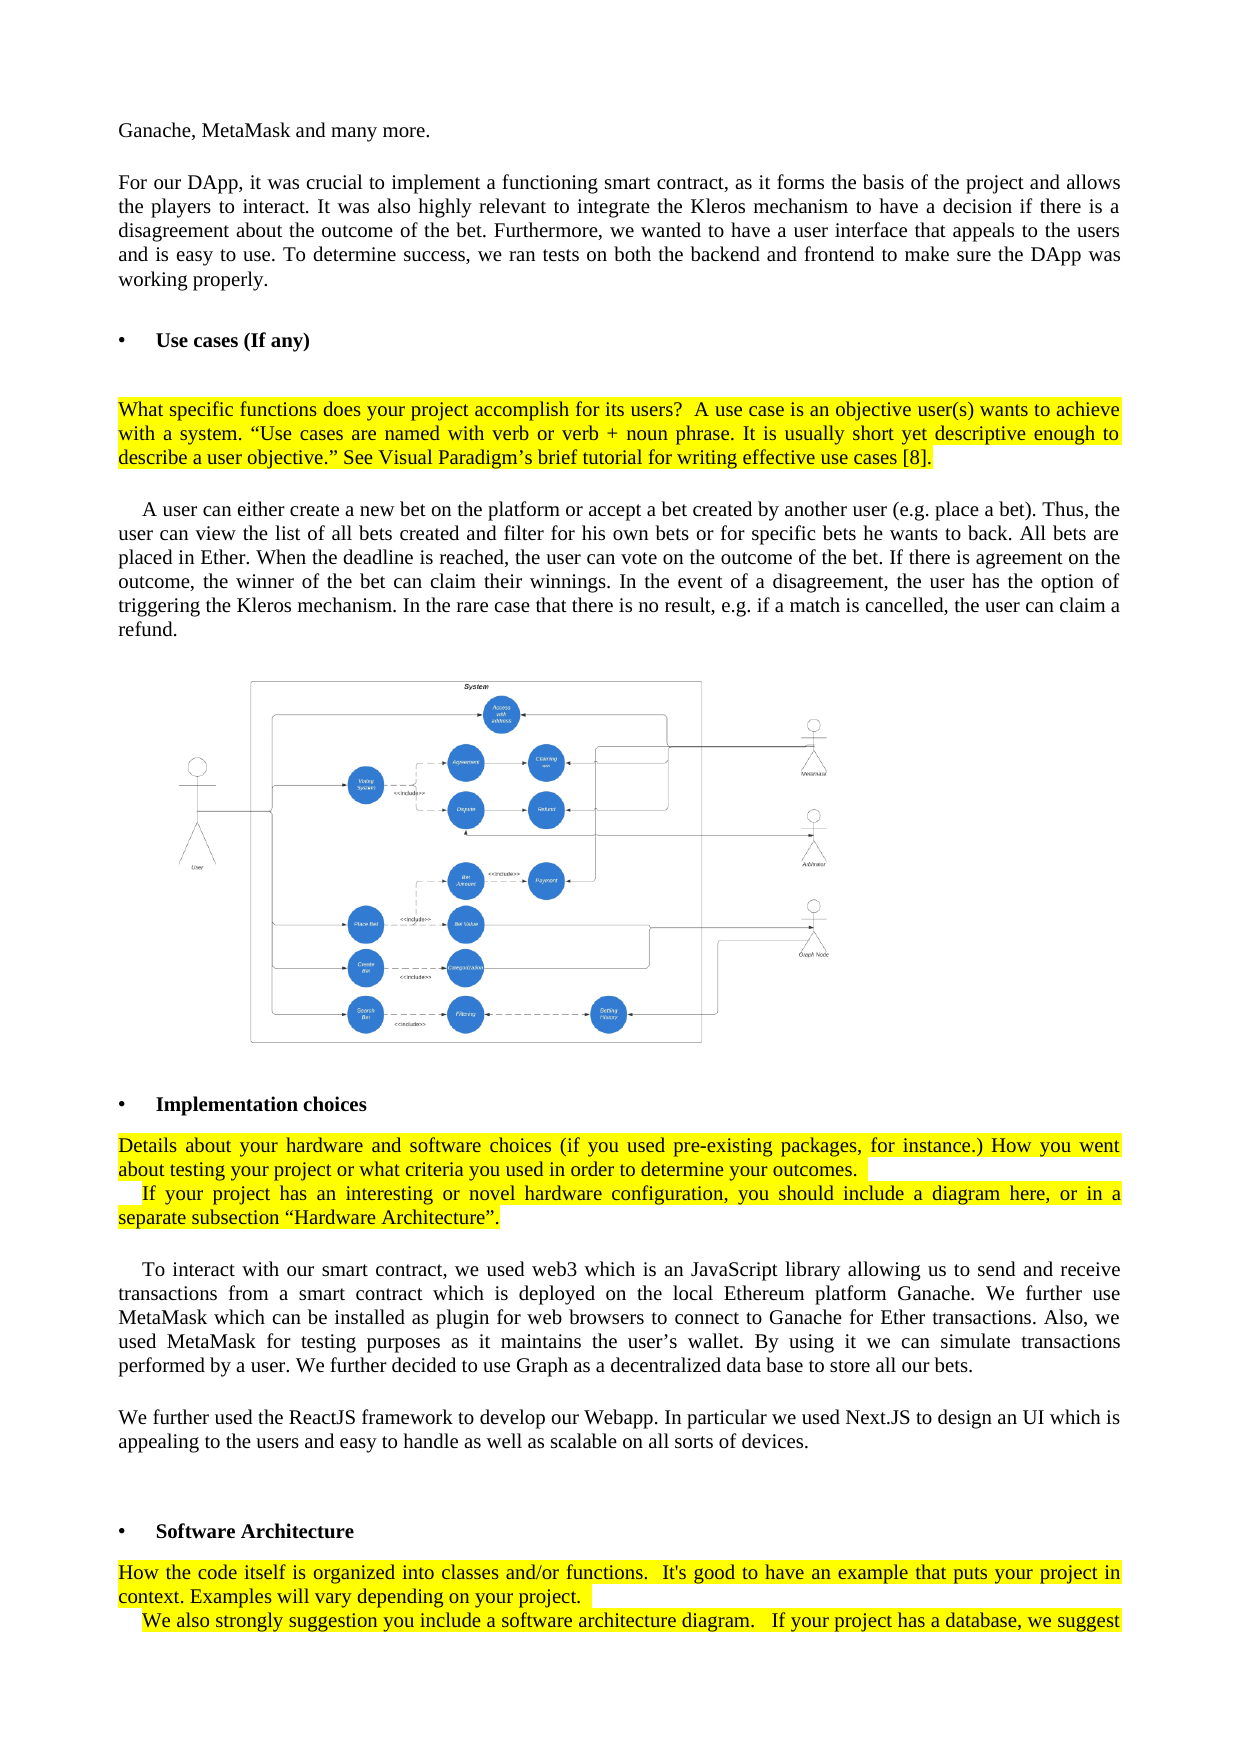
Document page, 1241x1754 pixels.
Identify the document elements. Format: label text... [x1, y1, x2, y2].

text We further used the ReactJS framework to develop our Webapp. In particular we used Next.JS to design an UI which is appealing to the users and easy to handle as well as scalable on all sorts of devices. [118, 1405, 1122, 1453]
text For our DApp, it was crucial to implement a functioning smart contract, as it forms the basis of the project and allows the players to interact. It was also highly relevant to integrate the Kleros mechanism to have a decision if there is a disagreement about the outcome of the bet. Furthermore, we wanted to have a user interface that appeals to the users and is easy to use. To determine success, we ran tests on both the backend and frontend to make sure the DApp was working properly. [118, 170, 1122, 291]
list Implementation choices [118, 1092, 1122, 1116]
text If your project has an interesting or novel hardware configuration, you should include a diagram here, or in a separate subsection “Hardware Architecture”. [118, 1181, 1122, 1229]
text A user can either create a new bet on the platform or accept a bet created by another user (e.g. place a bet). Thus, the user can view the list of all bets created and filter for his own bets or for specific bets he wants to back. All bets are placed in Ether. When the deadline is reached, the user can vote on the outcome of the bet. If there is agreement on the outcome, the winner of the bet can claim their winnings. In the event of a disagreement, the user has the option of triggering the Kleros mechanism. In the rare case that there is no result, e.g. if a match is cancelled, the user can claim a refund. [118, 497, 1122, 641]
list Use cases (If any) [118, 328, 1122, 352]
text To interact with our smart contract, we used web3 which is an JavaScript library allowing us to send and receive transactions from a smart contract which is deployed on the local Ethereum platform Ganache. We further use MetaMask which can be installed as plugin for web browsers to connect to Ganache for Ether transactions. Also, we used MetaMask for testing purposes as it maintains the user’s wallet. By using it we can simulate transactions performed by a user. We further decided to use Graph as a decentralized data base to store all our bets. [118, 1257, 1122, 1377]
text What specific functions does your project accomplish for its users? A use case is an objective user(s) wants to achieve with a system. “Use cases are named with verb or verb + noun phrase. It is usually short yet descriptive enough to describe a user objective.” See Visual Paradigm’s brief tutorial for writing effective use cases [8]. [118, 397, 1122, 469]
text How the code itself is organized into classes and/or functions. It's good to have an example that puts your project in context. Examples will vary depending on your project. [118, 1559, 1122, 1608]
text We also strongly suggestion you include a software architecture diagram. If your project has a database, we suggest [118, 1608, 1122, 1632]
text Ganache, MetaMask and many more. [118, 118, 1122, 142]
text Details about your hardware and software choices (if you used pre-existing packages, for instance.) How you went about testing your project or what criteria you used in order to determine your outcomes. [118, 1133, 1122, 1181]
list Software Architecture [118, 1519, 1122, 1543]
